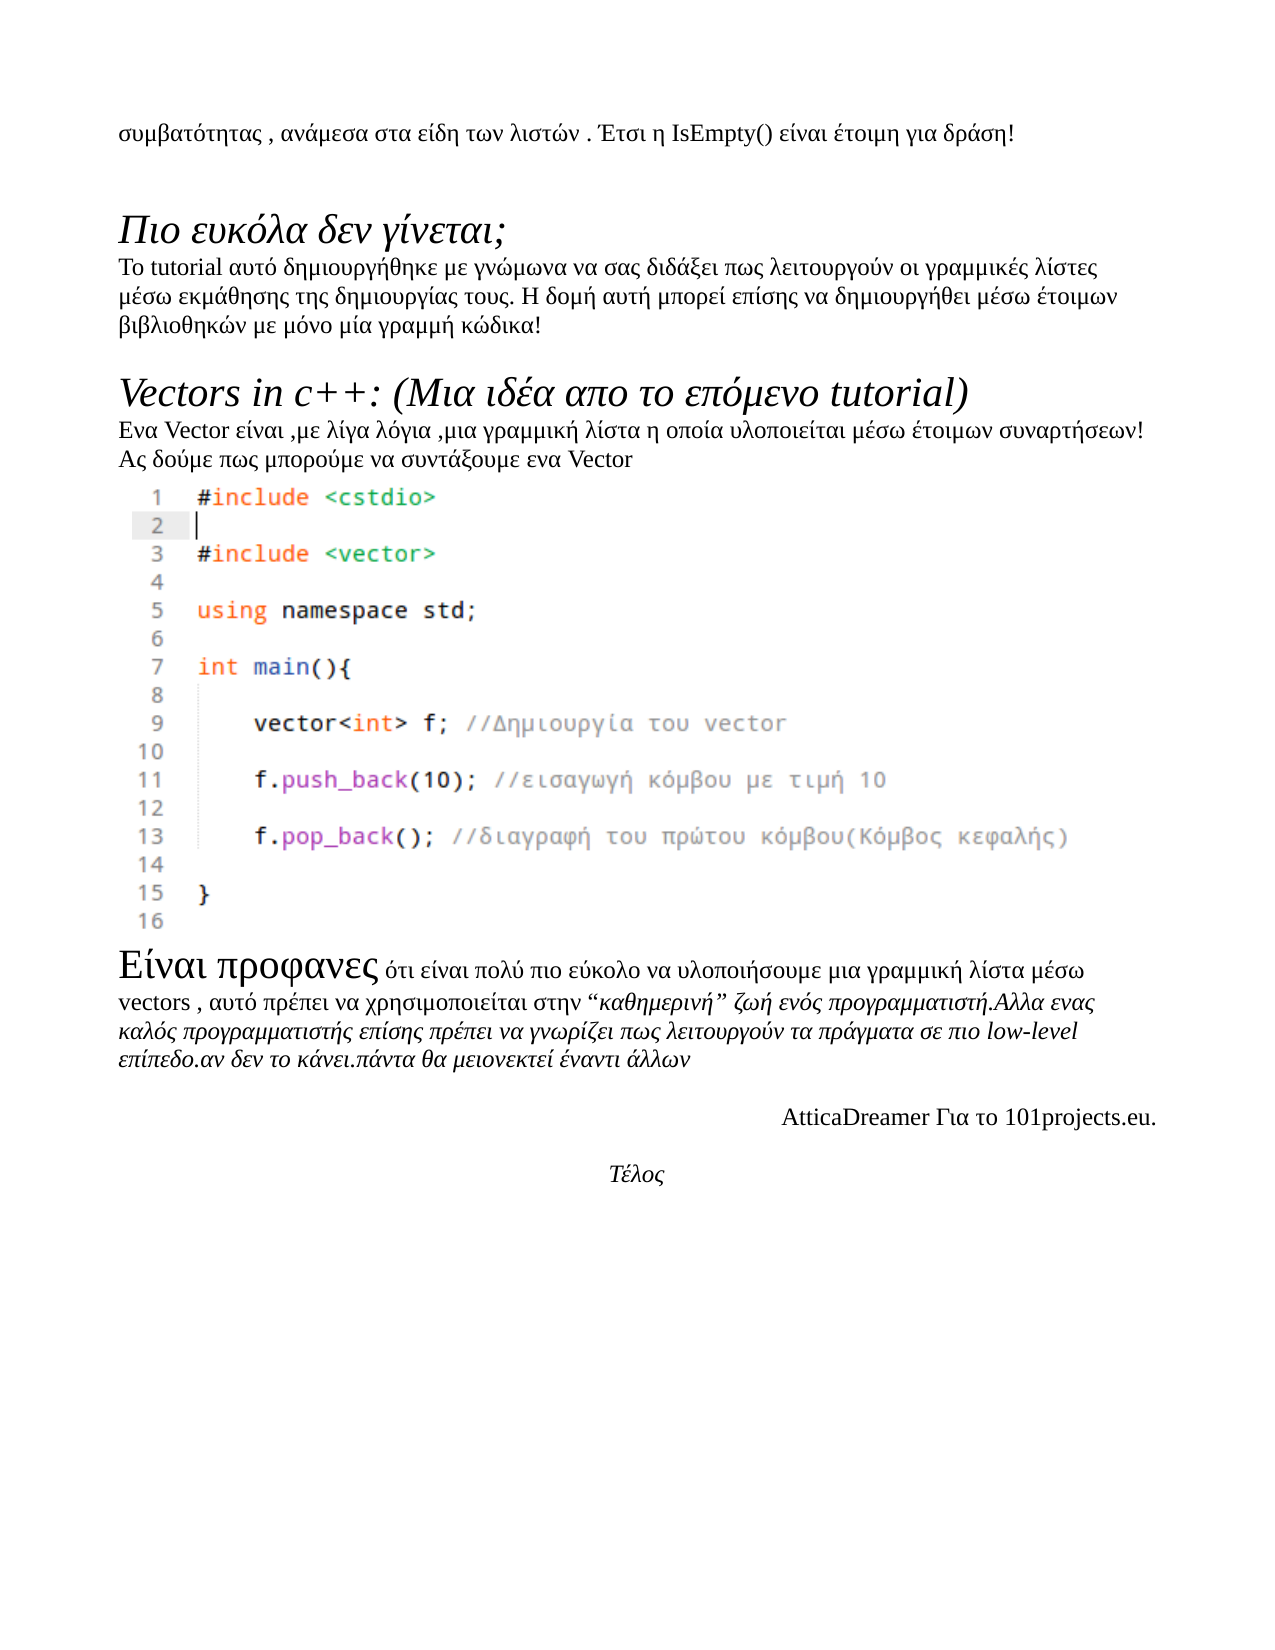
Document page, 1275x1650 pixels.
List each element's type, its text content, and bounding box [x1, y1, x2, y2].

text Vectors in c++: (Μια ιδέα απο το επόμενο tutorial) [118, 367, 1157, 415]
text Ενα Vector είναι ,με λίγα λόγια ,μια γραμμική λίστα η οποία υλοποιείται μέσω έτοιμων συναρτήσεων! [118, 415, 1157, 444]
text Τέλος [118, 1159, 1157, 1188]
picture [132, 486, 1131, 940]
text Είναι προφανες ότι είναι πολύ πιο εύκολο να υλοποιήσουμε μια γραμμική λίστα μέσω vectors , αυτό πρέπει να χρησιμοποιείται στην “καθημερινή” ζωή ενός προγραμματιστή.Αλλα ενας καλός προγραμματιστής επίσης πρέπει να γνωρίζει πως λειτουργούν τα πράγματα σε πιο low-level επίπεδο.αν δεν το κάνει.πάντα θα μειονεκτεί έναντι άλλων [118, 473, 1157, 1073]
text Ας δούμε πως μπορούμε να συντάξουμε ενα Vector [118, 444, 1157, 473]
text Πιο ευκόλα δεν γίνεται; [118, 204, 1157, 252]
text Το tutorial αυτό δημιουργήθηκε με γνώμωνα να σας διδάξει πως λειτουργούν οι γραμμικές λίστες μέσω εκμάθησης της δημιουργίας τους. Η δομή αυτή μπορεί επίσης να δημιουργήθει μέσω έτοιμων βιβλιοθηκών με μόνο μία γραμμή κώδικα! [118, 252, 1157, 338]
text AtticaDreamer Για το 101projects.eu. [118, 1102, 1157, 1131]
text συμβατότητας , ανάμεσα στα είδη των λιστών . Έτσι η IsEmpty() είναι έτοιμη για δράση! [118, 118, 1157, 147]
